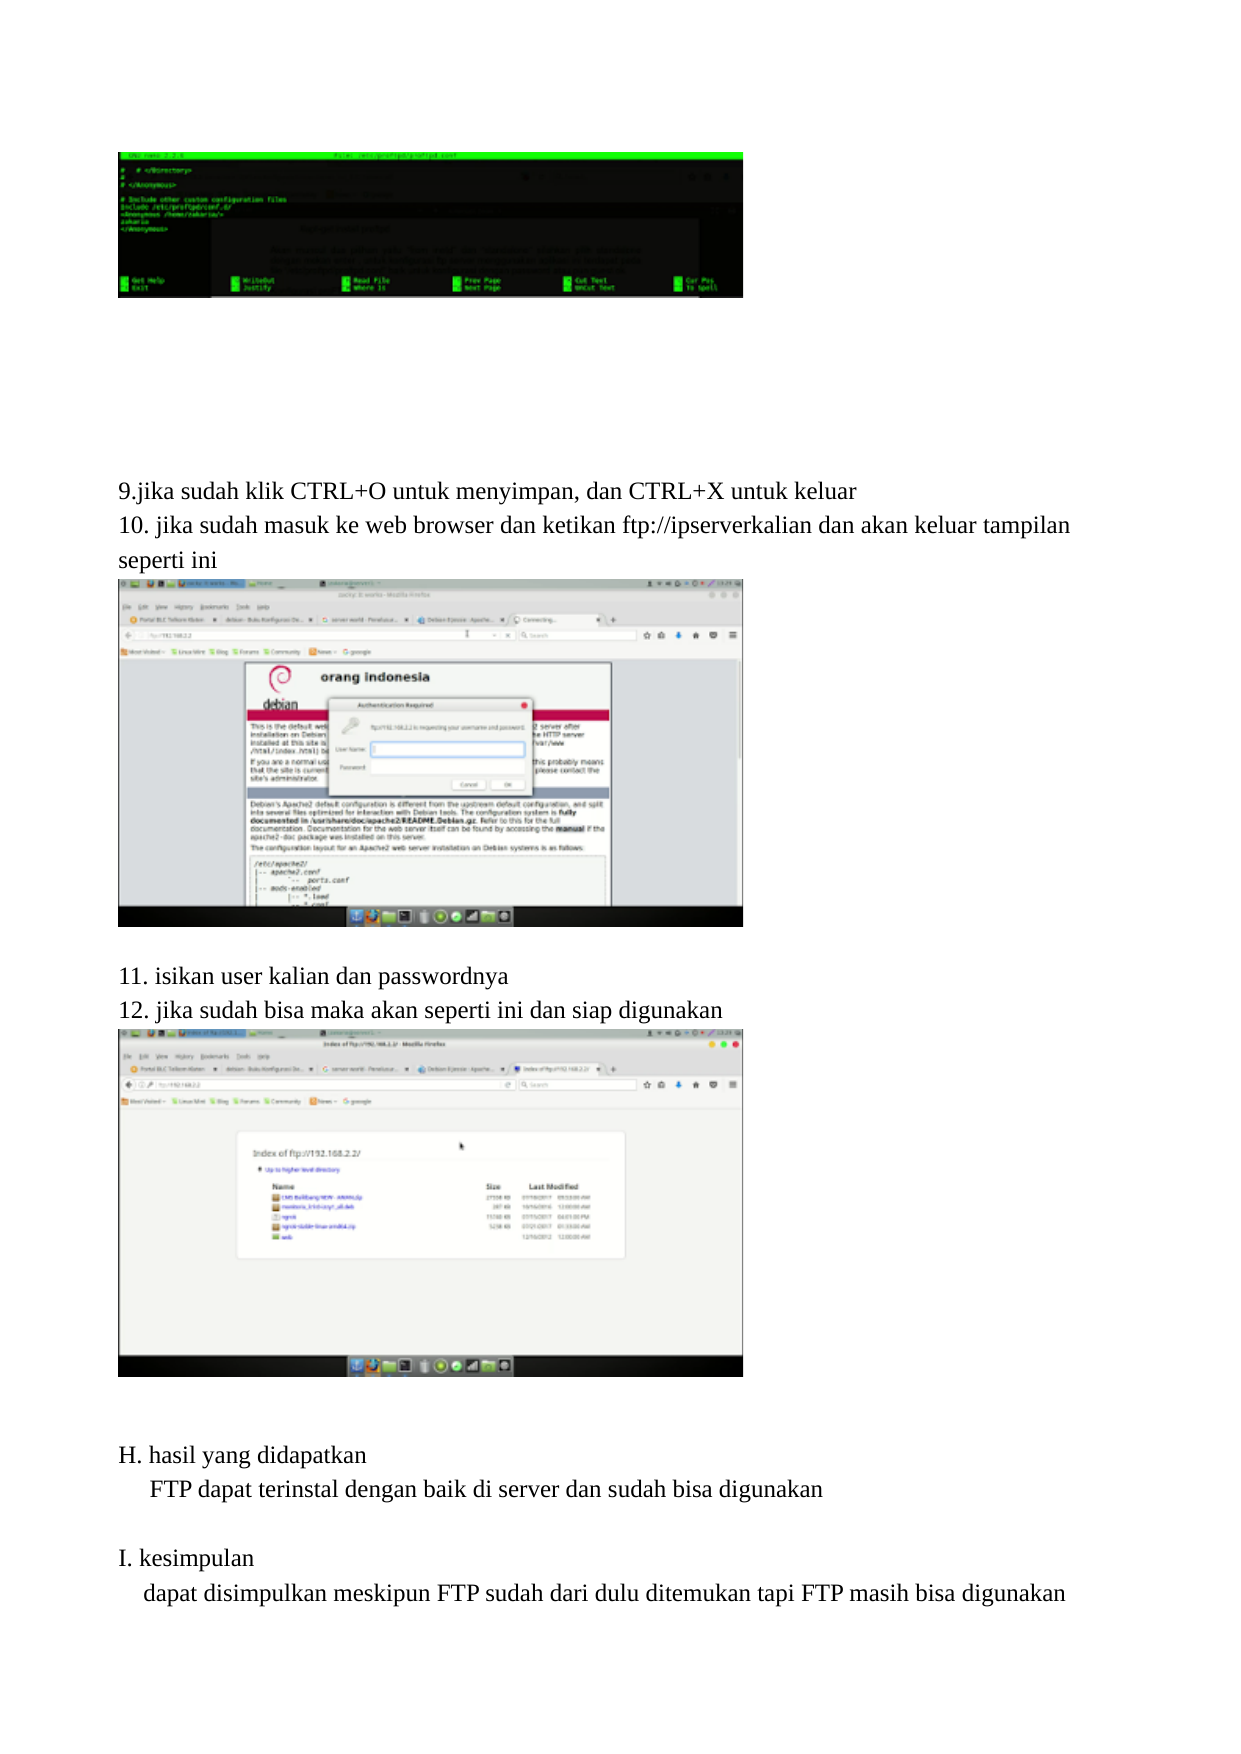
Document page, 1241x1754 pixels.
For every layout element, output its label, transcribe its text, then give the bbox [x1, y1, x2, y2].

picture [118, 579, 744, 927]
picture [118, 1029, 744, 1377]
text 9.jika sudah klik CTRL+O untuk menyimpan, dan CTRL+X untuk keluar 10. jika sudah masuk ke web browser dan ketikan ftp://ipserverkalian dan akan keluar tampilan seperti ini 11. isikan user kalian dan passwordnya 12. jika sudah bisa maka akan seperti ini dan siap digunakan H. hasil yang didapatkan FTP dapat terinstal dengan baik di server dan sudah bisa digunakan I. kesimpulan dapat disimpulkan meskipun FTP sudah dari dulu ditemukan tapi FTP masih bisa digunakan [118, 153, 1122, 1607]
picture [118, 152, 744, 298]
